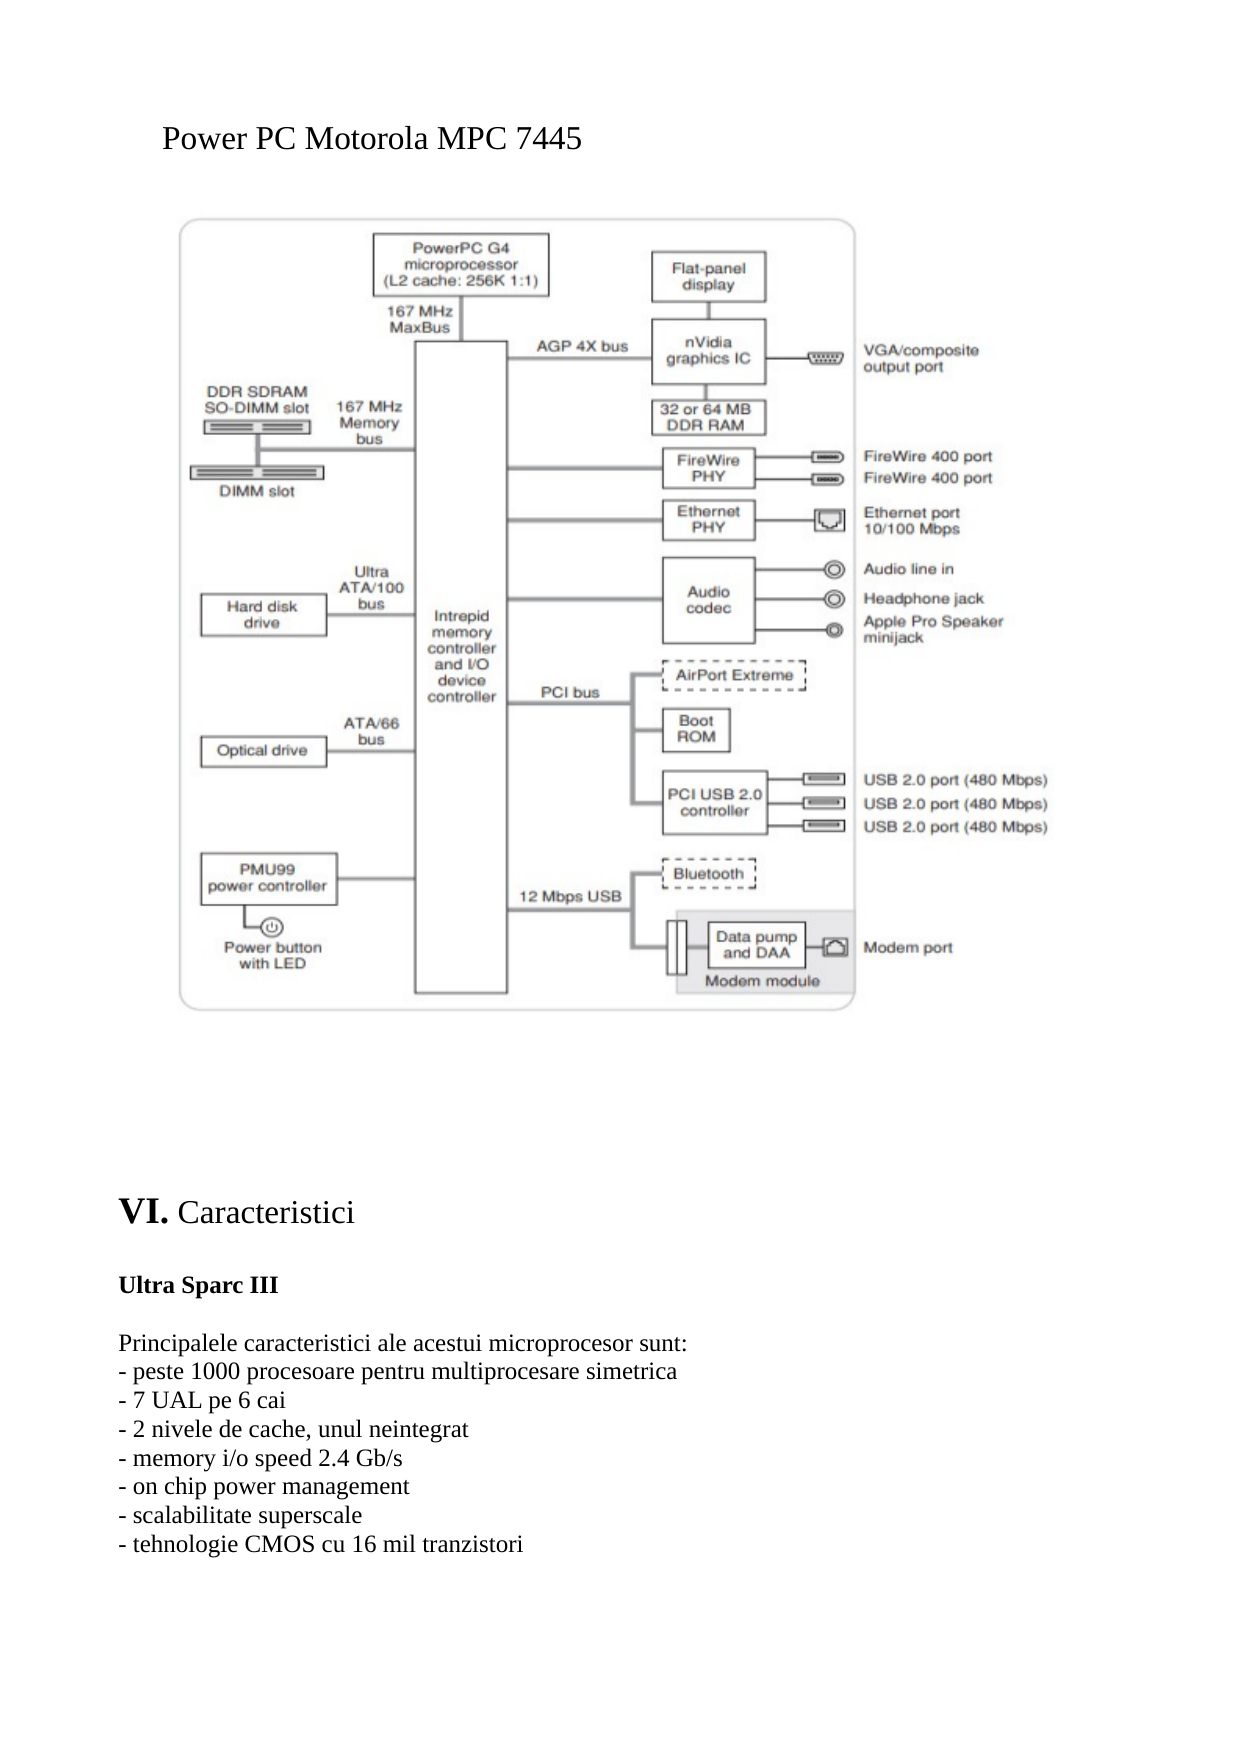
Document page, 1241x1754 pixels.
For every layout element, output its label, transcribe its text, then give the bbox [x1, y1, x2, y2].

text - scalabilitate superscale [118, 1500, 1122, 1529]
text Power PC Motorola MPC 7445 [118, 118, 1122, 156]
text - 7 UAL pe 6 cai [118, 1385, 1122, 1414]
text VI. Caracteristici [118, 1189, 1122, 1232]
text - memory i/o speed 2.4 Gb/s [118, 1443, 1122, 1471]
text - on chip power management [118, 1471, 1122, 1500]
text - peste 1000 procesoare pentru multiprocesare simetrica [118, 1356, 1122, 1385]
text - tehnologie CMOS cu 16 mil tranzistori [118, 1529, 1122, 1558]
text Principalele caracteristici ale acestui microprocesor sunt: [118, 1328, 1122, 1356]
text - 2 nivele de cache, unul neintegrat [118, 1414, 1122, 1443]
picture [151, 187, 1063, 1036]
text Ultra Sparc III [118, 1270, 1122, 1299]
